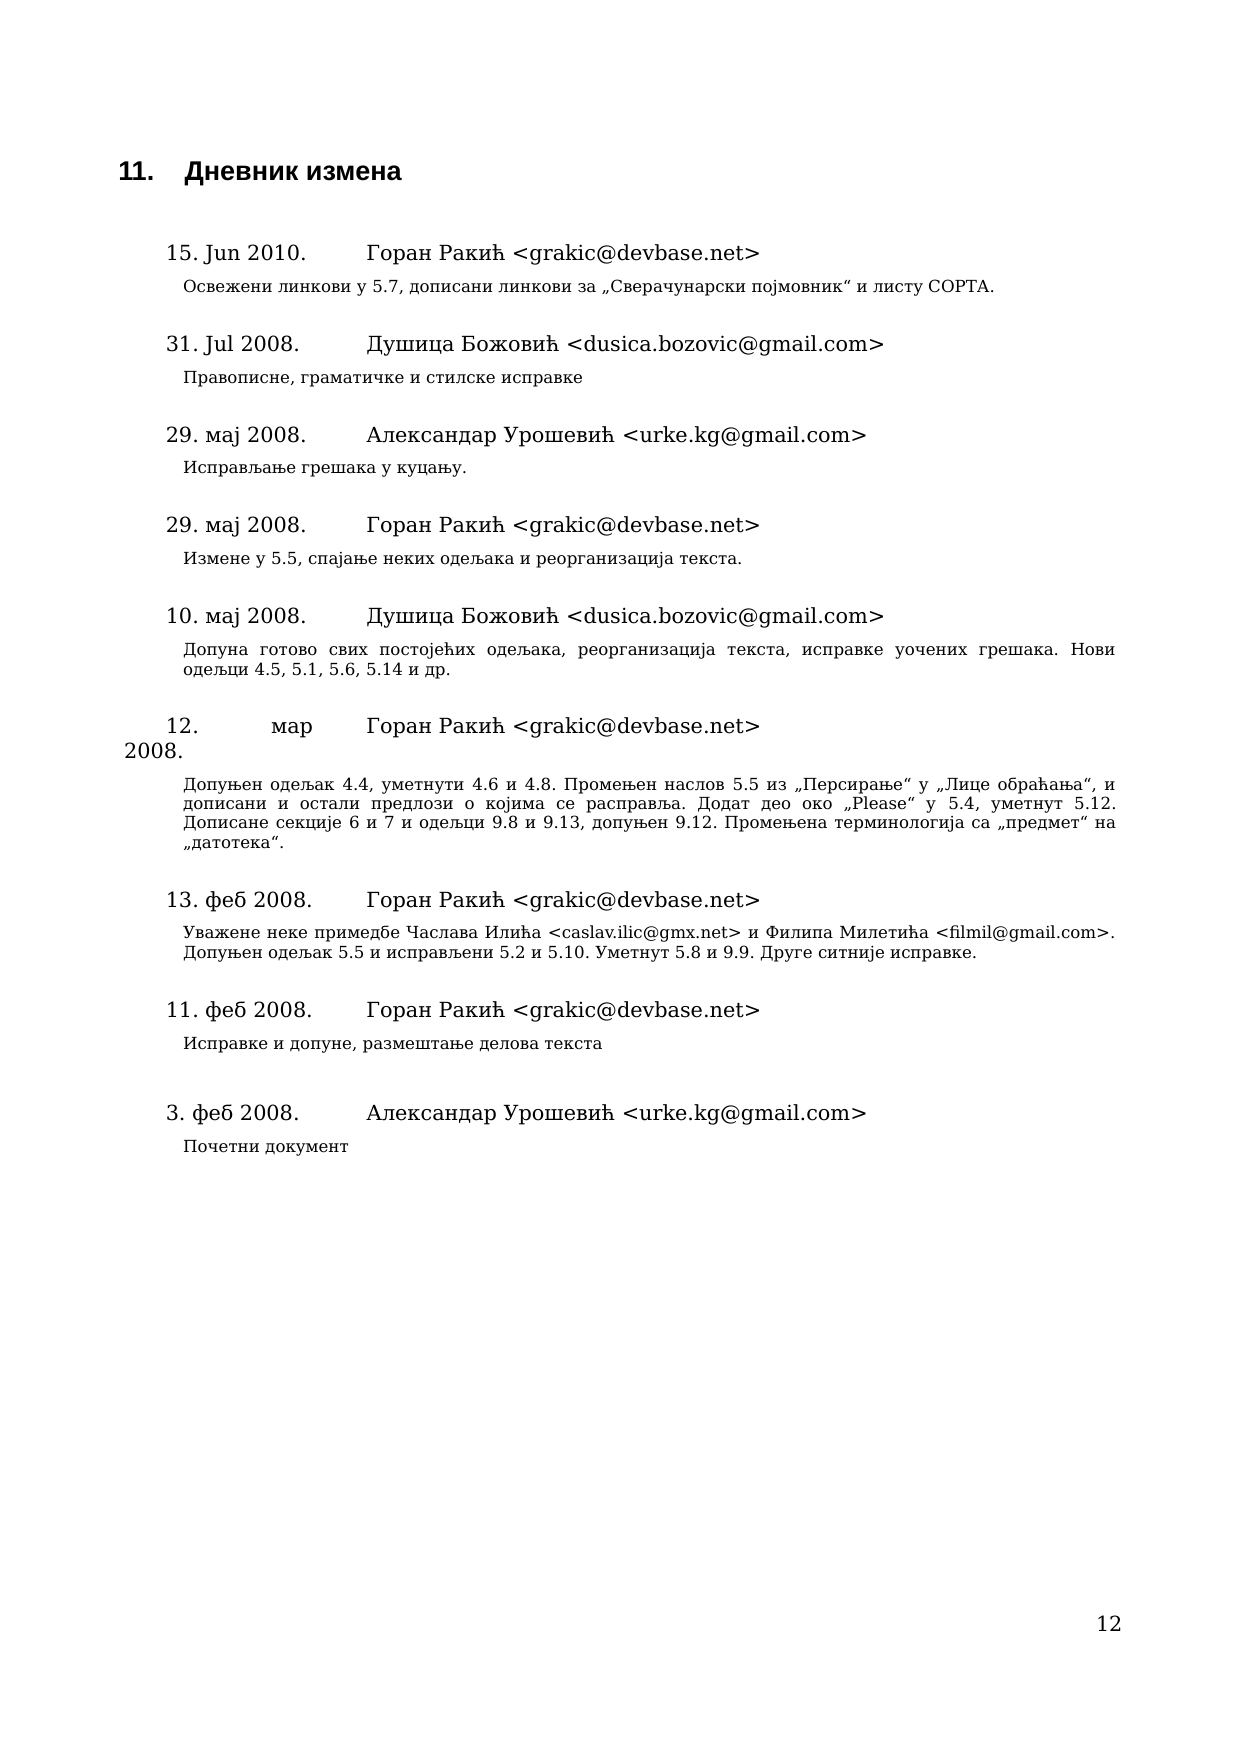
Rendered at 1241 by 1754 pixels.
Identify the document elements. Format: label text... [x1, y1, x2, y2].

table_cell Почетни документ [118, 1131, 1122, 1162]
table_header 31. јул 2008. [118, 326, 318, 362]
table_cell Исправке и допуне, размештање делова текста [118, 1028, 1122, 1059]
table_header Горан Ракић <grakic@devbase.net> [319, 992, 1122, 1028]
table_cell Допуна готово свих постојећих одељака, реорганизација текста, исправке уочених грешака. Нови одељци 4.5, 5.1, 5.6, 5.14 и др. [118, 634, 1122, 684]
table_header 11. феб 2008. [118, 992, 318, 1028]
table_header Александар Урошевић <urke.kg@gmail.com> [319, 417, 1122, 453]
table_cell Допуњен одељак 4.4, уметнути 4.6 и 4.8. Промењен наслов 5.5 из „Персирање“ у „Лице обраћања“, и дописани и остали предлози о којима се расправља. Додат део око „Please“ у 5.4, уметнут 5.12. Дописане секције 6 и 7 и одељци 9.8 и 9.13, допуњен 9.12. Промењена терминологија са „предмет“ на „датотека“. [118, 769, 1122, 858]
table_header Горан Ракић <grakic@devbase.net> [319, 709, 1122, 769]
table_cell Освежени линкови у 5.7, дописани линкови за „Сверачунарски појмовник“ и листу СОРТА. [118, 271, 1122, 302]
table_cell Измене у 5.5, спајање неких одељака и реорганизација текста. [118, 544, 1122, 574]
table_cell Исправљање грешака у куцању. [118, 453, 1122, 483]
table_header Александар Урошевић <urke.kg@gmail.com> [319, 1096, 1122, 1131]
table_header 12. мар 2008. [118, 709, 318, 769]
table_header 10. мај 2008. [118, 599, 318, 634]
subtitle Дневник измена [118, 155, 1122, 186]
table_header Горан Ракић <grakic@devbase.net> [319, 508, 1122, 543]
table_header Горан Ракић <grakic@devbase.net> [319, 235, 1122, 271]
table_cell Уважене неке примедбе Часлава Илића <caslav.ilic@gmx.net> и Филипа Милетића <filmil@gmail.com>. Допуњен одељак 5.5 и исправљени 5.2 и 5.10. Уметнут 5.8 и 9.9. Друге ситније исправке. [118, 918, 1122, 968]
table_cell Правописне, граматичке и стилске исправке [118, 362, 1122, 393]
table_header 29. мај 2008. [118, 417, 318, 453]
table_header Горан Ракић <grakic@devbase.net> [319, 882, 1122, 918]
table_header Душица Божовић <dusica.bozovic@gmail.com> [319, 599, 1122, 634]
table_header 3. феб 2008. [118, 1096, 318, 1131]
table_header Душица Божовић <dusica.bozovic@gmail.com> [319, 326, 1122, 362]
table_header 15. јун 2010. [118, 235, 318, 271]
table_header 13. феб 2008. [118, 882, 318, 918]
table_header 29. мај 2008. [118, 508, 318, 543]
